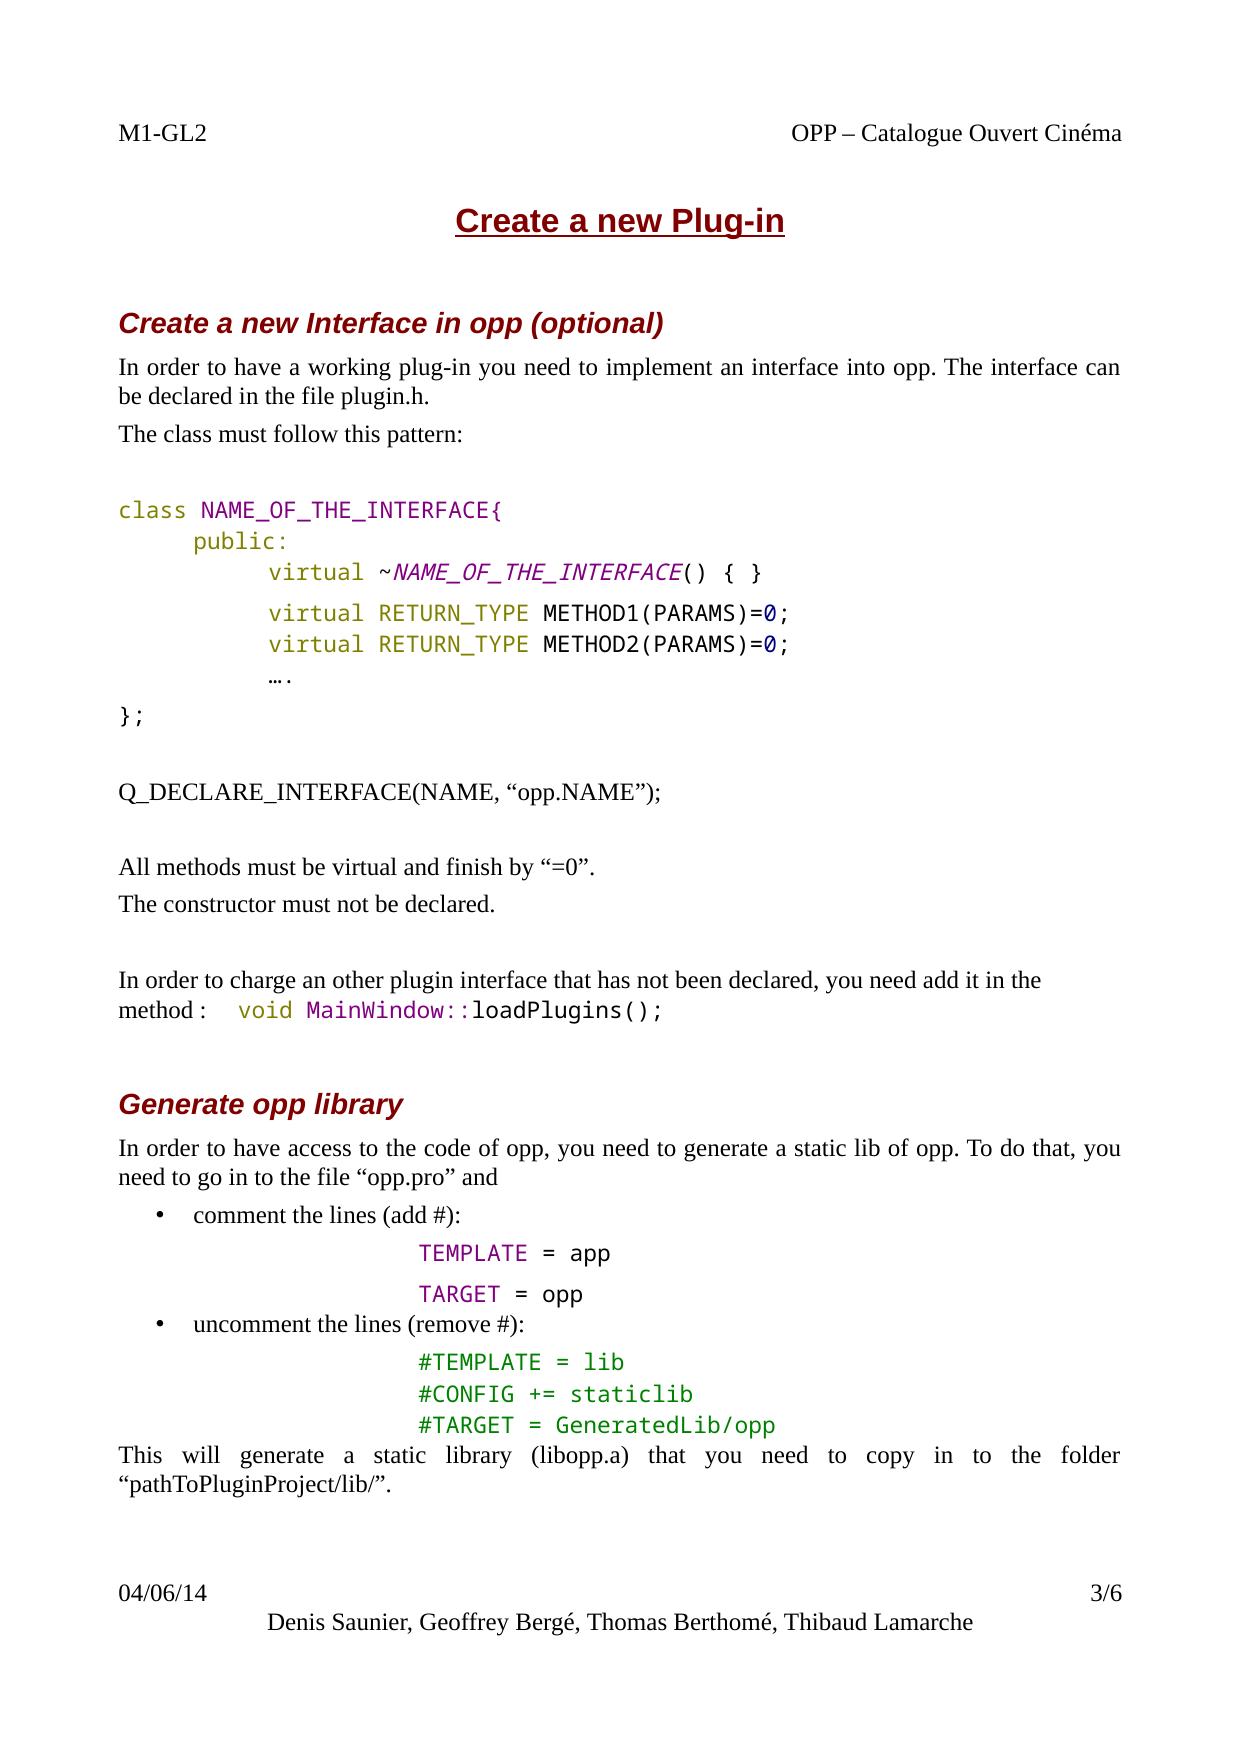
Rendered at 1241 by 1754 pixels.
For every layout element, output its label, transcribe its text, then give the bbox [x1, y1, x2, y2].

text …. [118, 659, 1122, 690]
text #TARGET = GeneratedLib/opp [118, 1409, 1122, 1440]
subtitle Create a new Interface in opp (optional) [118, 306, 1122, 340]
text public: [118, 525, 1122, 556]
subtitle Create a new Plug-in [118, 201, 1122, 240]
text In order to have a working plug-in you need to implement an interface into opp. The interface can be declared in the file plugin.h. [118, 352, 1122, 410]
text virtual ~NAME_OF_THE_INTERFACE() { } [118, 556, 1122, 588]
text #CONFIG += staticlib [118, 1378, 1122, 1409]
list #TEMPLATE = lib [381, 1346, 1122, 1378]
text All methods must be virtual and finish by “=0”. [118, 852, 1122, 881]
text TARGET = opp [118, 1277, 1122, 1309]
text Q_DECLARE_INTERFACE(NAME, “opp.NAME”); [118, 777, 1122, 806]
text In order to have access to the code of opp, you need to generate a static lib of opp. To do that, you need to go in to the file “opp.pro” and [118, 1133, 1122, 1191]
list comment the lines (add #): [156, 1200, 1122, 1228]
text This will generate a static library (libopp.a) that you need to copy in to the folder “pathToPluginProject/lib/”. [118, 1440, 1122, 1498]
text The constructor must not be declared. [118, 889, 1122, 918]
text virtual RETURN_TYPE METHOD1(PARAMS)=0; [118, 596, 1122, 628]
list uncomment the lines (remove #): [156, 1309, 1122, 1337]
text }; [118, 699, 1122, 730]
text In order to charge an other plugin interface that has not been declared, you need add it in the method : void MainWindow::loadPlugins(); [118, 965, 1122, 1025]
text class NAME_OF_THE_INTERFACE{ [118, 494, 1122, 525]
text virtual RETURN_TYPE METHOD2(PARAMS)=0; [118, 628, 1122, 659]
subtitle Generate opp library [118, 1087, 1122, 1121]
list TEMPLATE = app [381, 1237, 1122, 1269]
text The class must follow this pattern: [118, 419, 1122, 447]
